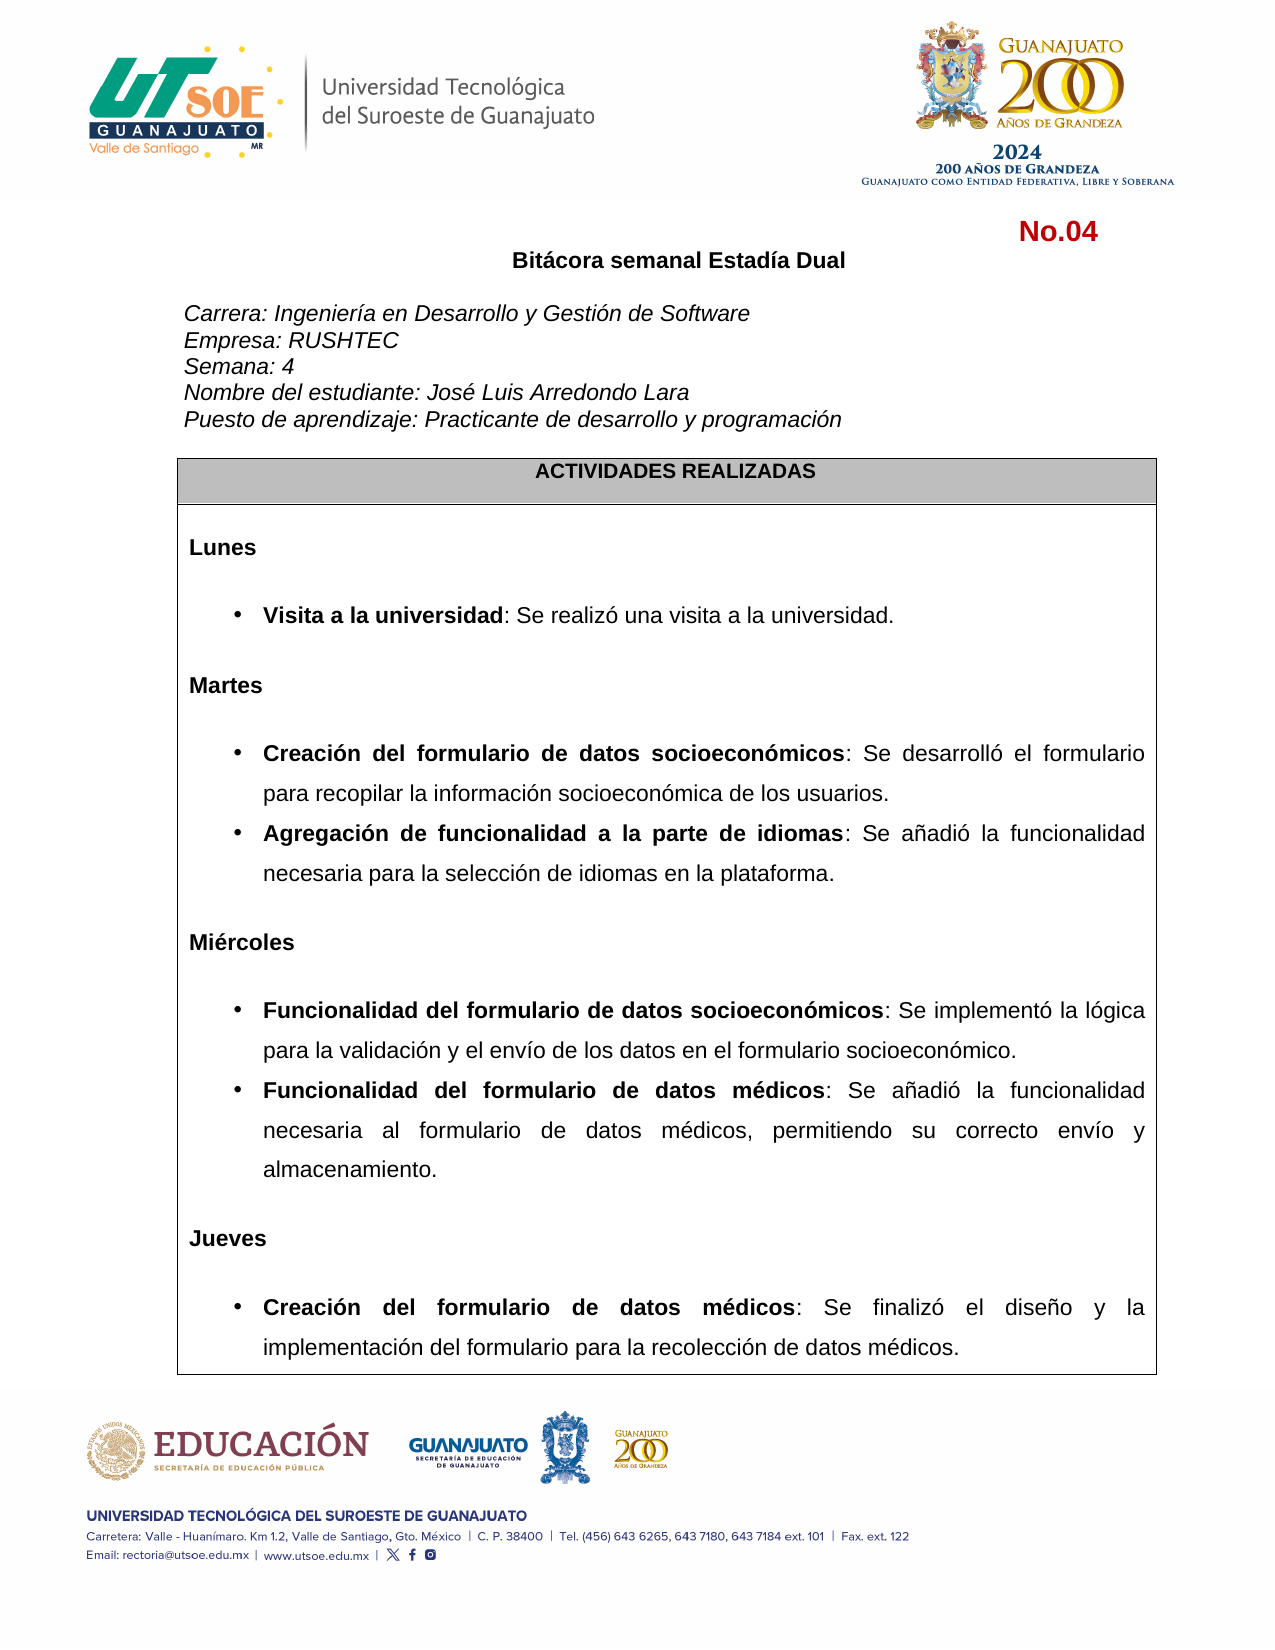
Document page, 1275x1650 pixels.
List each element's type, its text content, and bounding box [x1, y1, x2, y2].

picture [0, 1389, 1275, 1649]
text Nombre del estudiante: José Luis Arredondo Lara [177, 379, 1098, 406]
picture [0, 0, 1275, 201]
text Carrera: Ingeniería en Desarrollo y Gestión de Software [177, 300, 1098, 327]
table_header ACTIVIDADES REALIZADAS [178, 459, 1156, 503]
text Bitácora semanal Estadía Dual [177, 247, 1098, 274]
table_cell Lunes Visita a la universidad: Se realizó una visita a la universidad. Martes Creación del formulario de datos socioeconómicos: Se desarrolló el formulario para recopilar la información socioeconómica de los usuarios. Agregación de funcionalidad a la parte de idiomas: Se añadió la funcionalidad necesaria para la selección de idiomas en la plataforma. Miércoles Funcionalidad del formulario de datos socioeconómicos: Se implementó la lógica para la validación y el envío de los datos en el formulario socioeconómico. Funcionalidad del formulario de datos médicos: Se añadió la funcionalidad necesaria al formulario de datos médicos, permitiendo su correcto envío y almacenamiento. Jueves Creación del formulario de datos médicos: Se finalizó el diseño y la implementación del formulario para la recolección de datos médicos. Actividad recreativa de adornos manuales navideños: El equipo participó en una actividad recreativa, creando adornos manuales navideños como parte de la dinámica de integración. Viernes Funcionalidad del formulario de datos académicos: Se desarrolló la funcionalidad del formulario para recopilar datos académicos, incluyendo el guardado de documentos relacionados. Continuación de la actividad recreativa: Se continuó con la actividad recreativa de adornos navideños, trabajando en equipo y reforzando la integración del grupo. [178, 505, 1156, 1374]
text No.04 [177, 214, 1098, 247]
text Semana: 4 [177, 353, 1098, 379]
text Empresa: RUSHTEC [177, 327, 1098, 353]
text Puesto de aprendizaje: Practicante de desarrollo y programación [177, 406, 1098, 432]
